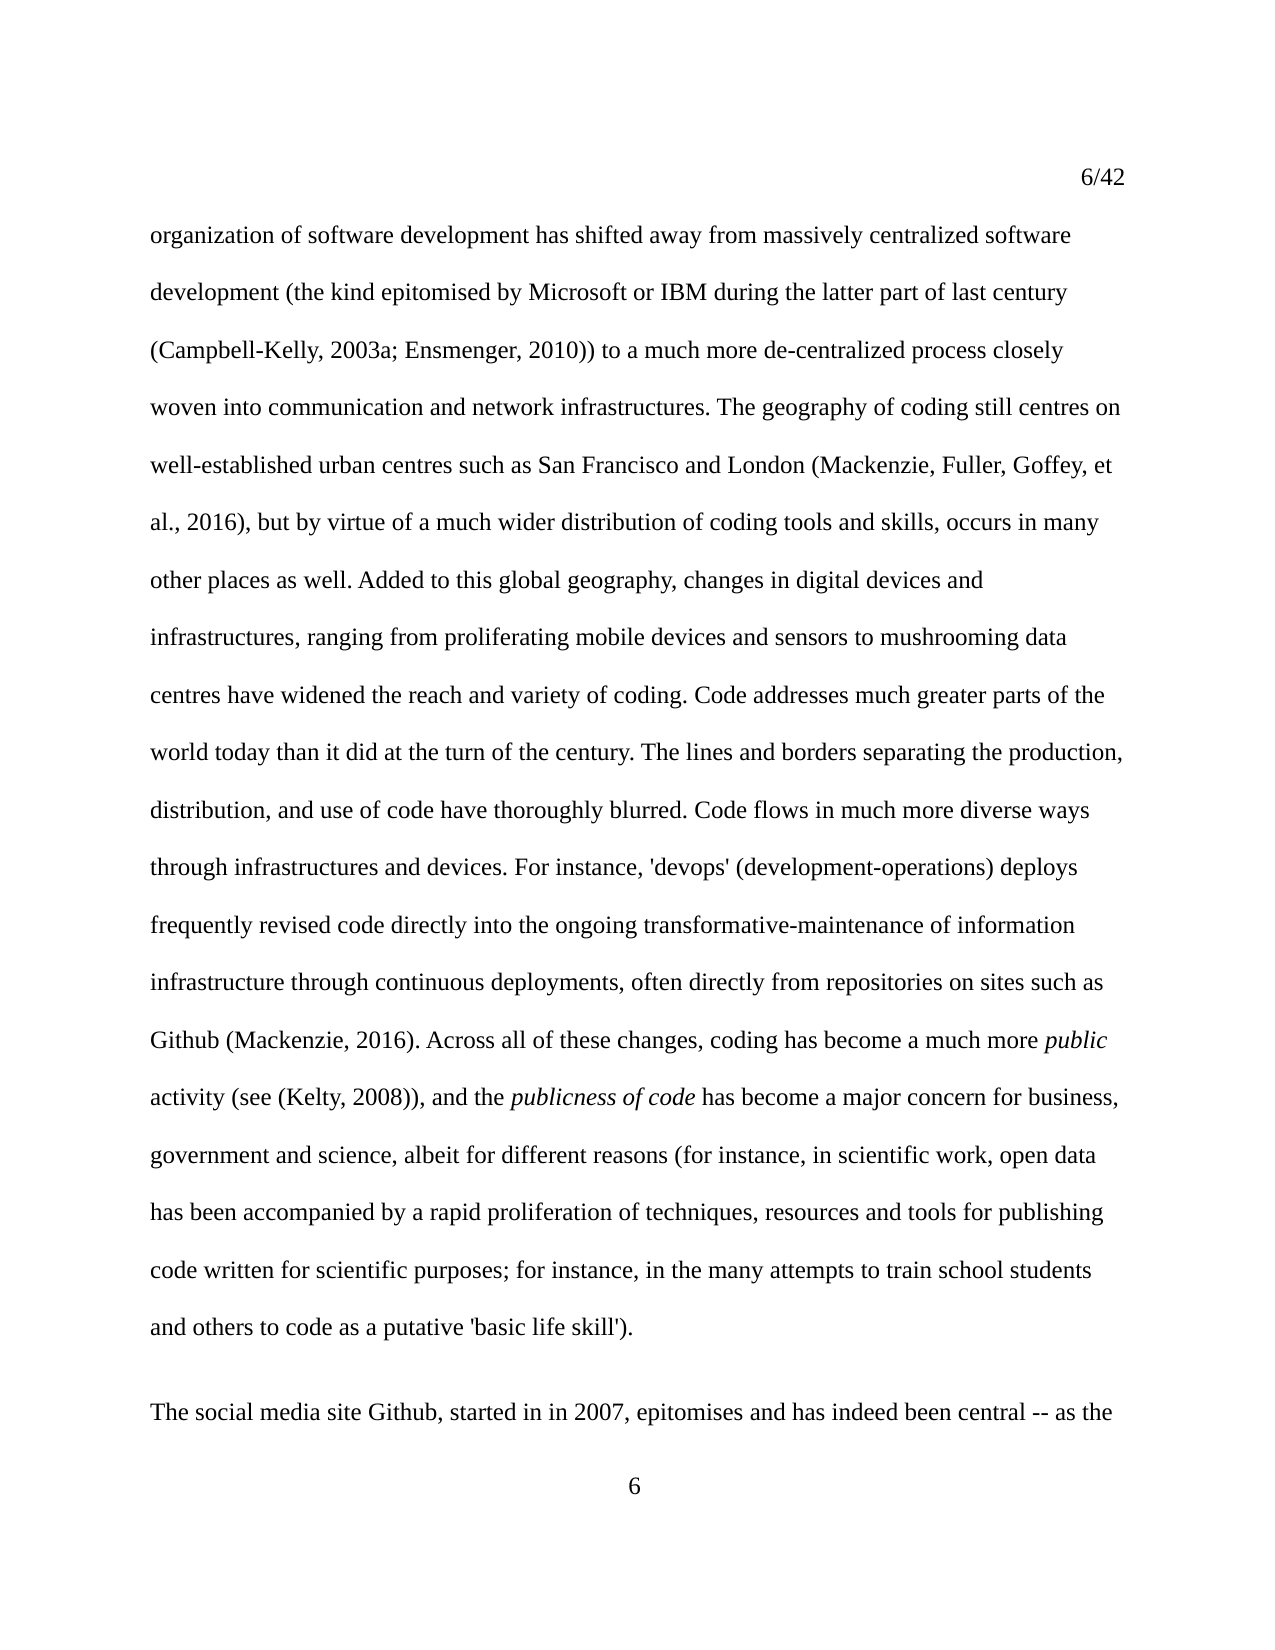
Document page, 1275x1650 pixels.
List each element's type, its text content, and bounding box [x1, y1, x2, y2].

text The social media site Github, started in in 2007, epitomises and has indeed been central -- as the [150, 1397, 1125, 1425]
text organization of software development has shifted away from massively centralized software development (the kind epitomised by Microsoft or IBM during the latter part of last century (Campbell-Kelly, 2003a; Ensmenger, 2010)) to a much more de-centralized process closely woven into communication and network infrastructures. The geography of coding still centres on well-established urban centres such as San Francisco and London (Mackenzie, Fuller, Goffey, et al., 2016), but by virtue of a much wider distribution of coding tools and skills, occurs in many other places as well. Added to this global geography, changes in digital devices and infrastructures, ranging from proliferating mobile devices and sensors to mushrooming data centres have widened the reach and variety of coding. Code addresses much greater parts of the world today than it did at the turn of the century. The lines and borders separating the production, distribution, and use of code have thoroughly blurred. Code flows in much more diverse ways through infrastructures and devices. For instance, 'devops' (development-operations) deploys frequently revised code directly into the ongoing transformative-maintenance of information infrastructure through continuous deployments, often directly from repositories on sites such as Github (Mackenzie, 2016). Across all of these changes, coding has become a much more public activity (see (Kelty, 2008)), and the publicness of code has become a major concern for business, government and science, albeit for different reasons (for instance, in scientific work, open data has been accompanied by a rapid proliferation of techniques, resources and tools for publishing code written for scientific purposes; for instance, in the many attempts to train school students and others to code as a putative 'basic life skill'). [150, 220, 1125, 1341]
